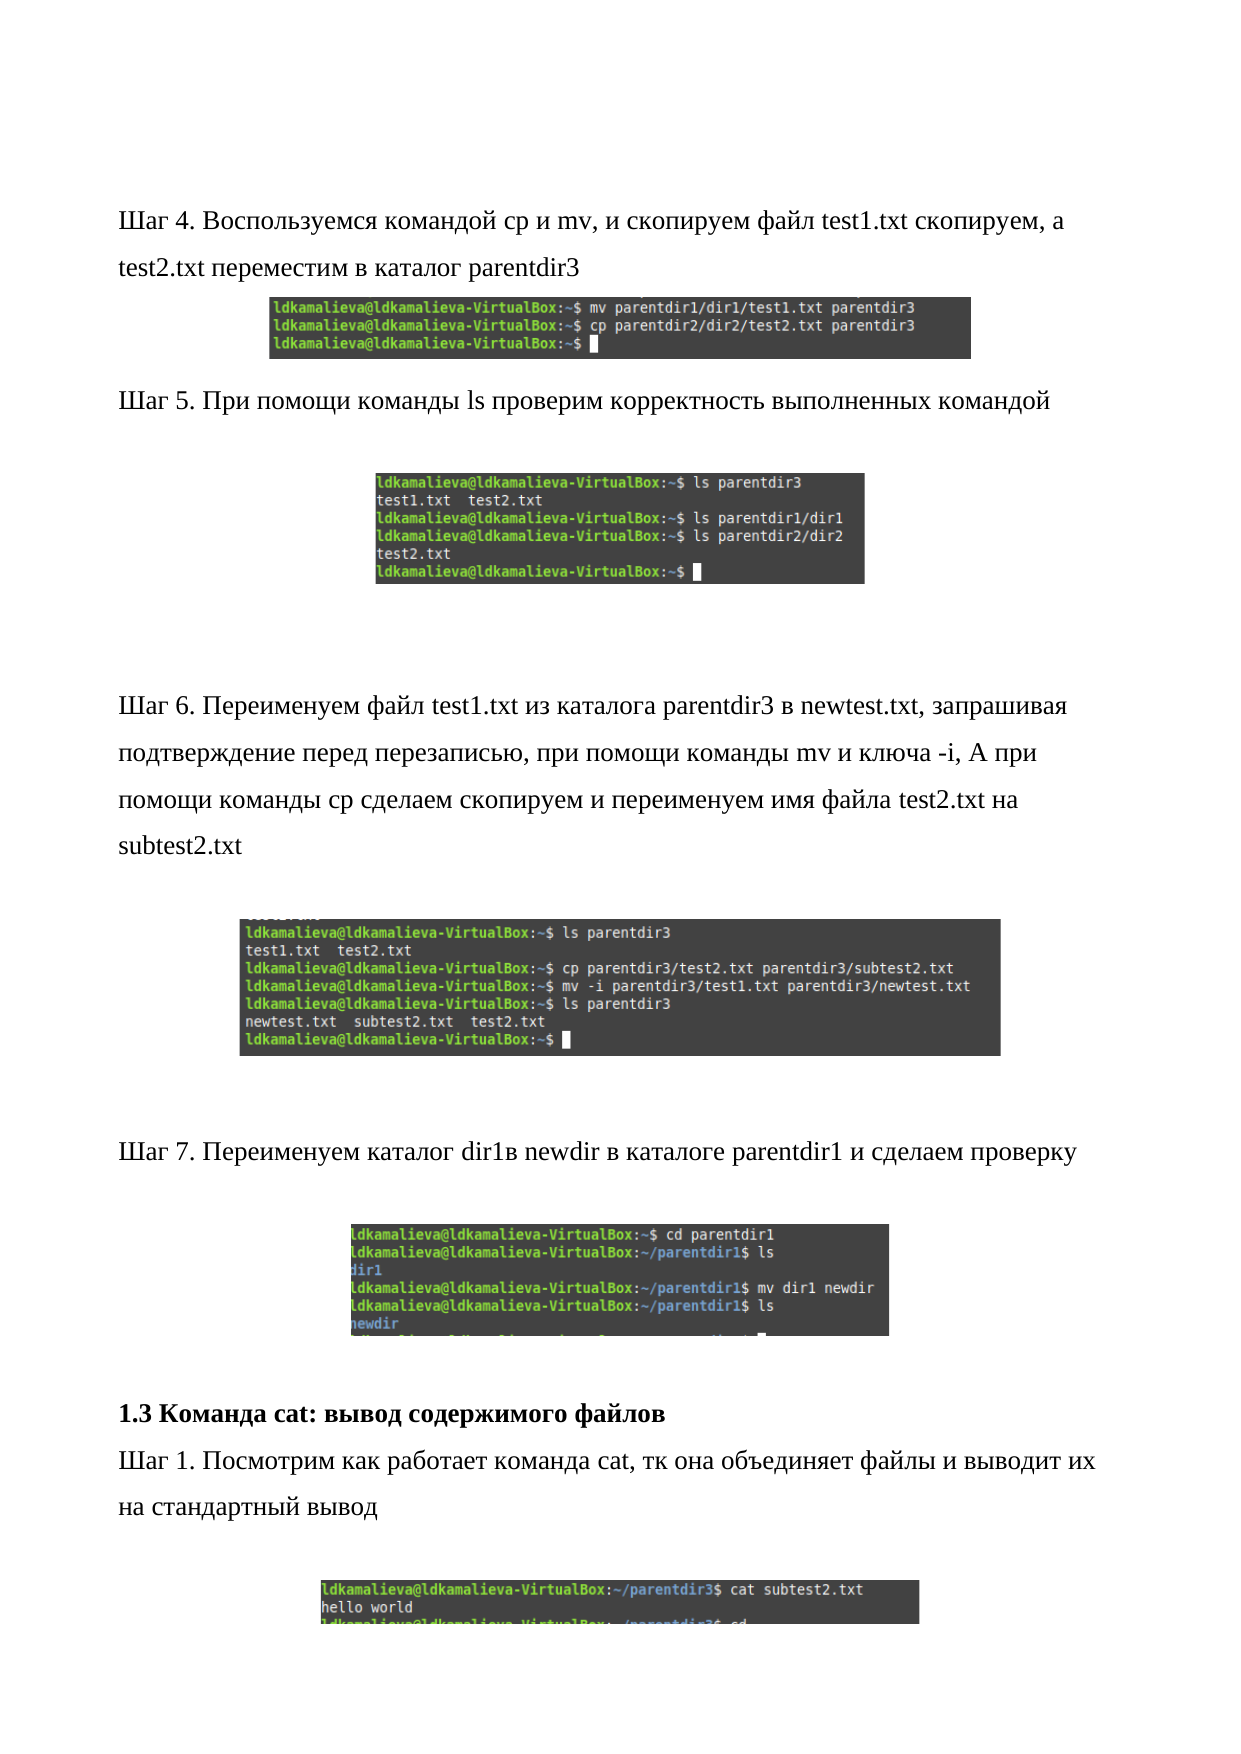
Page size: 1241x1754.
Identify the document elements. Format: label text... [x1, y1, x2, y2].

picture [239, 919, 1001, 1056]
picture [351, 1224, 890, 1336]
text Шаг 5. При помощи команды ls проверим корректность выполненных командой [118, 384, 1122, 415]
text Шаг 6. Переименуем файл test1.txt из каталога parentdir3 в newtest.txt, запрашивая подтверждение перед перезаписью, при помощи команды mv и ключа -i, А при помощи команды cp сделаем скопируем и переименуем имя файла test2.txt на subtest2.txt [118, 689, 1122, 861]
picture [269, 297, 971, 359]
text Шаг 7. Переименуем каталог dir1в newdir в каталоге parentdir1 и сделаем проверку [118, 1135, 1122, 1166]
picture [320, 1580, 920, 1624]
text Шаг 1. Посмотрим как работает команда cat, тк она объединяет файлы и выводит их на стандартный вывод [118, 1444, 1122, 1522]
text Шаг 4. Воспользуемся командой cp и mv, и скопируем файл test1.txt скопируем, а test2.txt переместим в каталог parentdir3 [118, 204, 1122, 282]
text 1.3 Команда cat: вывод содержимого файлов [118, 1397, 1122, 1428]
picture [375, 473, 865, 584]
